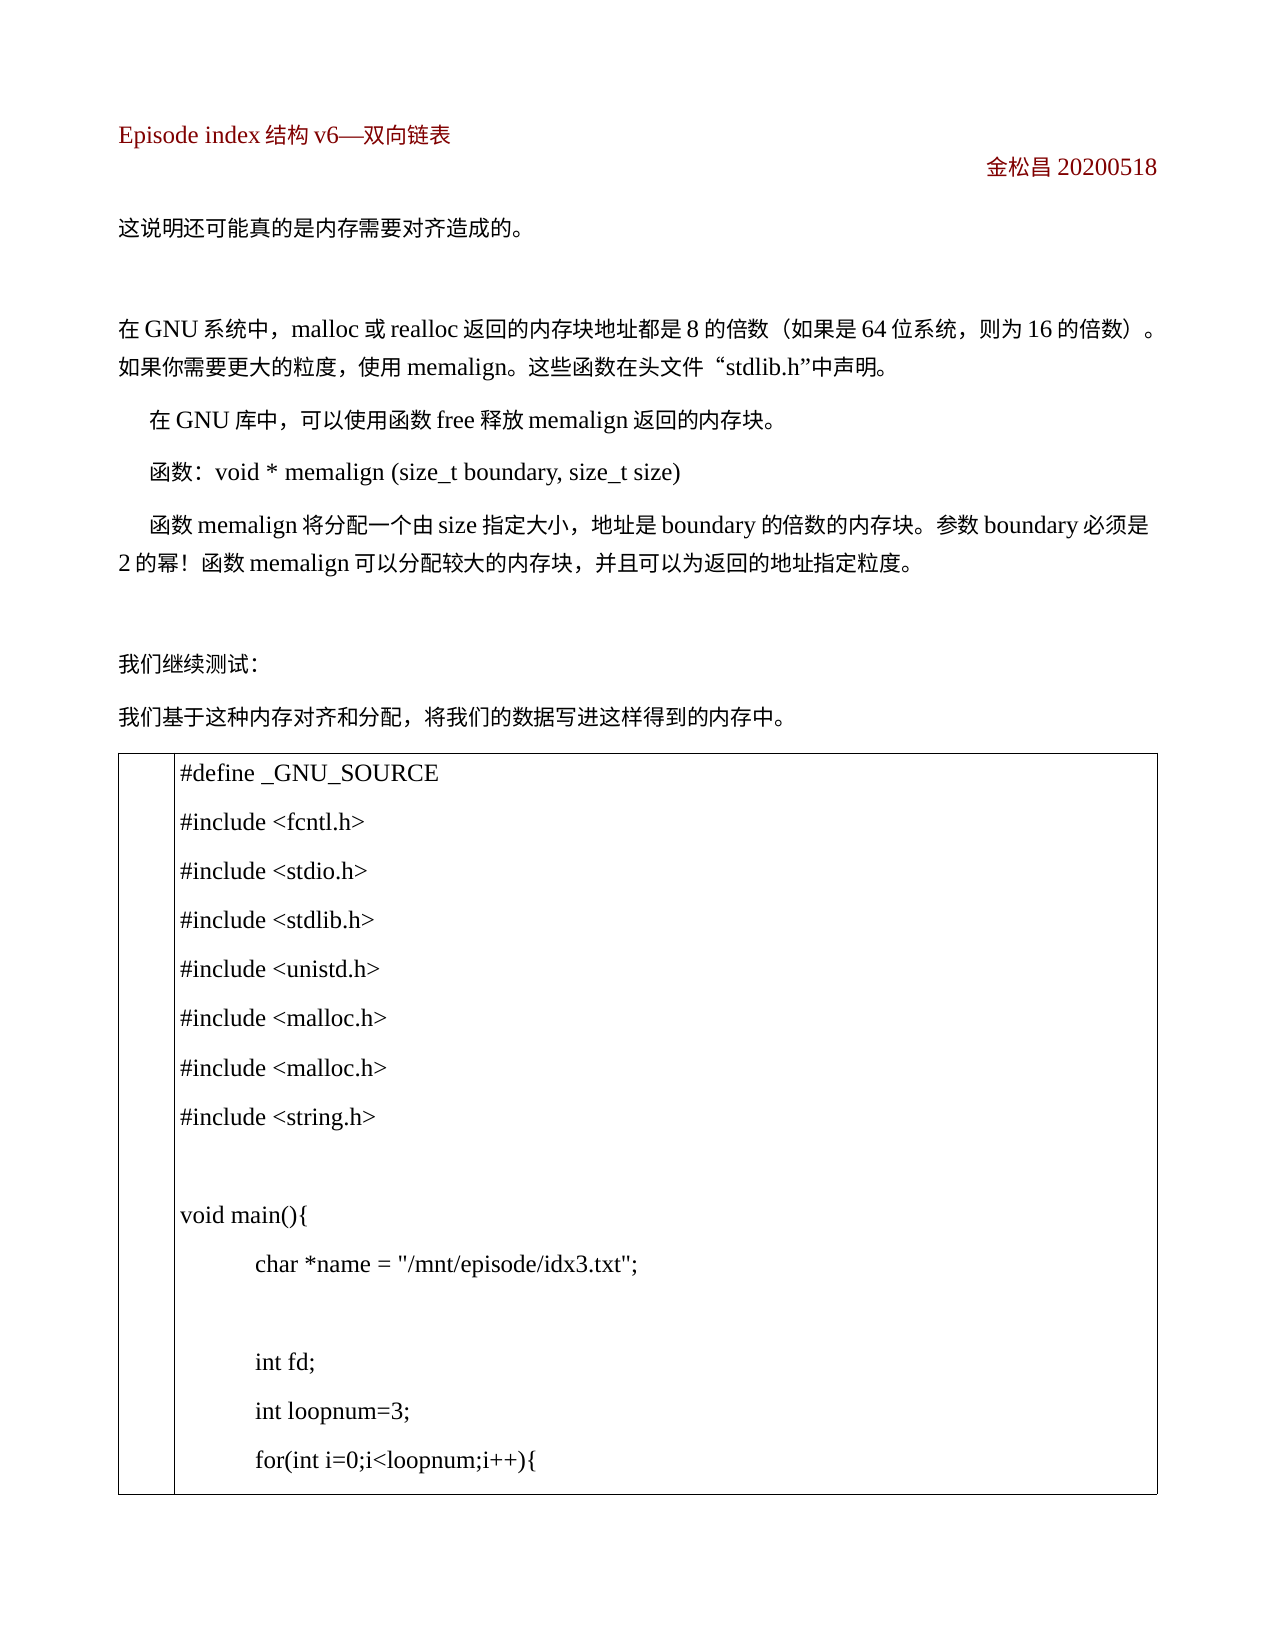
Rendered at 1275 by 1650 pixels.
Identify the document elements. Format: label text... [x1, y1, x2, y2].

text 函数memalign将分配一个由size指定大小，地址是boundary的倍数的内存块。参数boundary必须是2的幂！函数memalign可以分配较大的内存块，并且可以为返回的地址指定粒度。 [118, 508, 1157, 577]
text 我们基于这种内存对齐和分配，将我们的数据写进这样得到的内存中。 [118, 700, 1157, 732]
text 函数：void * memalign (size_t boundary, size_t size) [118, 455, 1157, 487]
text 在GNU库中，可以使用函数free释放memalign返回的内存块。 [118, 403, 1157, 434]
text 在GNU系统中，malloc或realloc返回的内存块地址都是8的倍数（如果是64位系统，则为16的倍数）。如果你需要更大的粒度，使用memalign。这些函数在头文件“stdlib.h”中声明。 [118, 312, 1157, 382]
text 这说明还可能真的是内存需要对齐造成的。 [118, 211, 1157, 243]
table_header #define _GNU_SOURCE #include <fcntl.h> #include <stdio.h> #include <stdlib.h> #include <unistd.h> #include <malloc.h> #include <malloc.h> #include <string.h> void main(){ char *name = "/mnt/episode/idx3.txt"; int fd; int loopnum=3; for(int i=0;i<loopnum;i++){ [175, 754, 1157, 1494]
text 我们继续测试： [118, 647, 1157, 679]
table_header [119, 754, 174, 1494]
